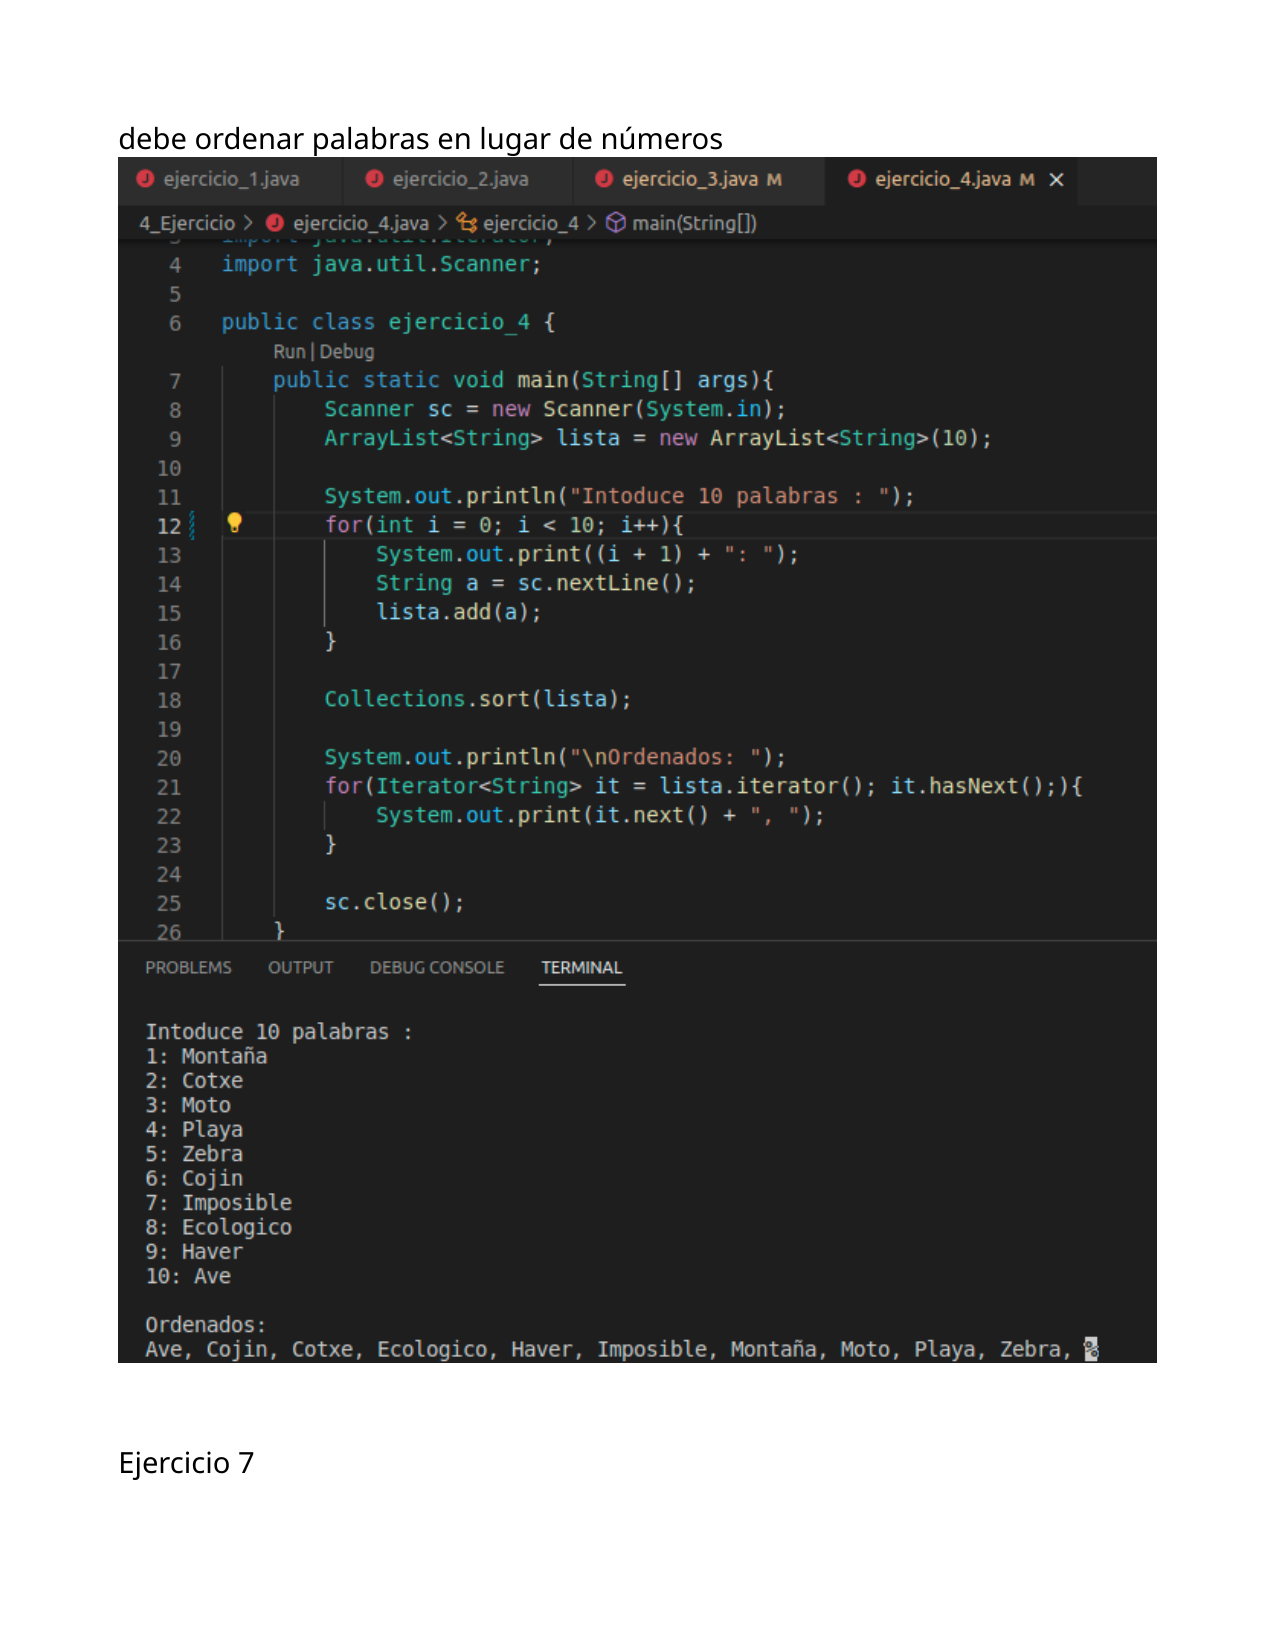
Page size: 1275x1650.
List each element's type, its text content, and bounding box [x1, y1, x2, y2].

text debe ordenar palabras en lugar de números [118, 118, 1157, 157]
text Ejercicio 7 [118, 1442, 1157, 1482]
picture [118, 157, 1157, 1363]
